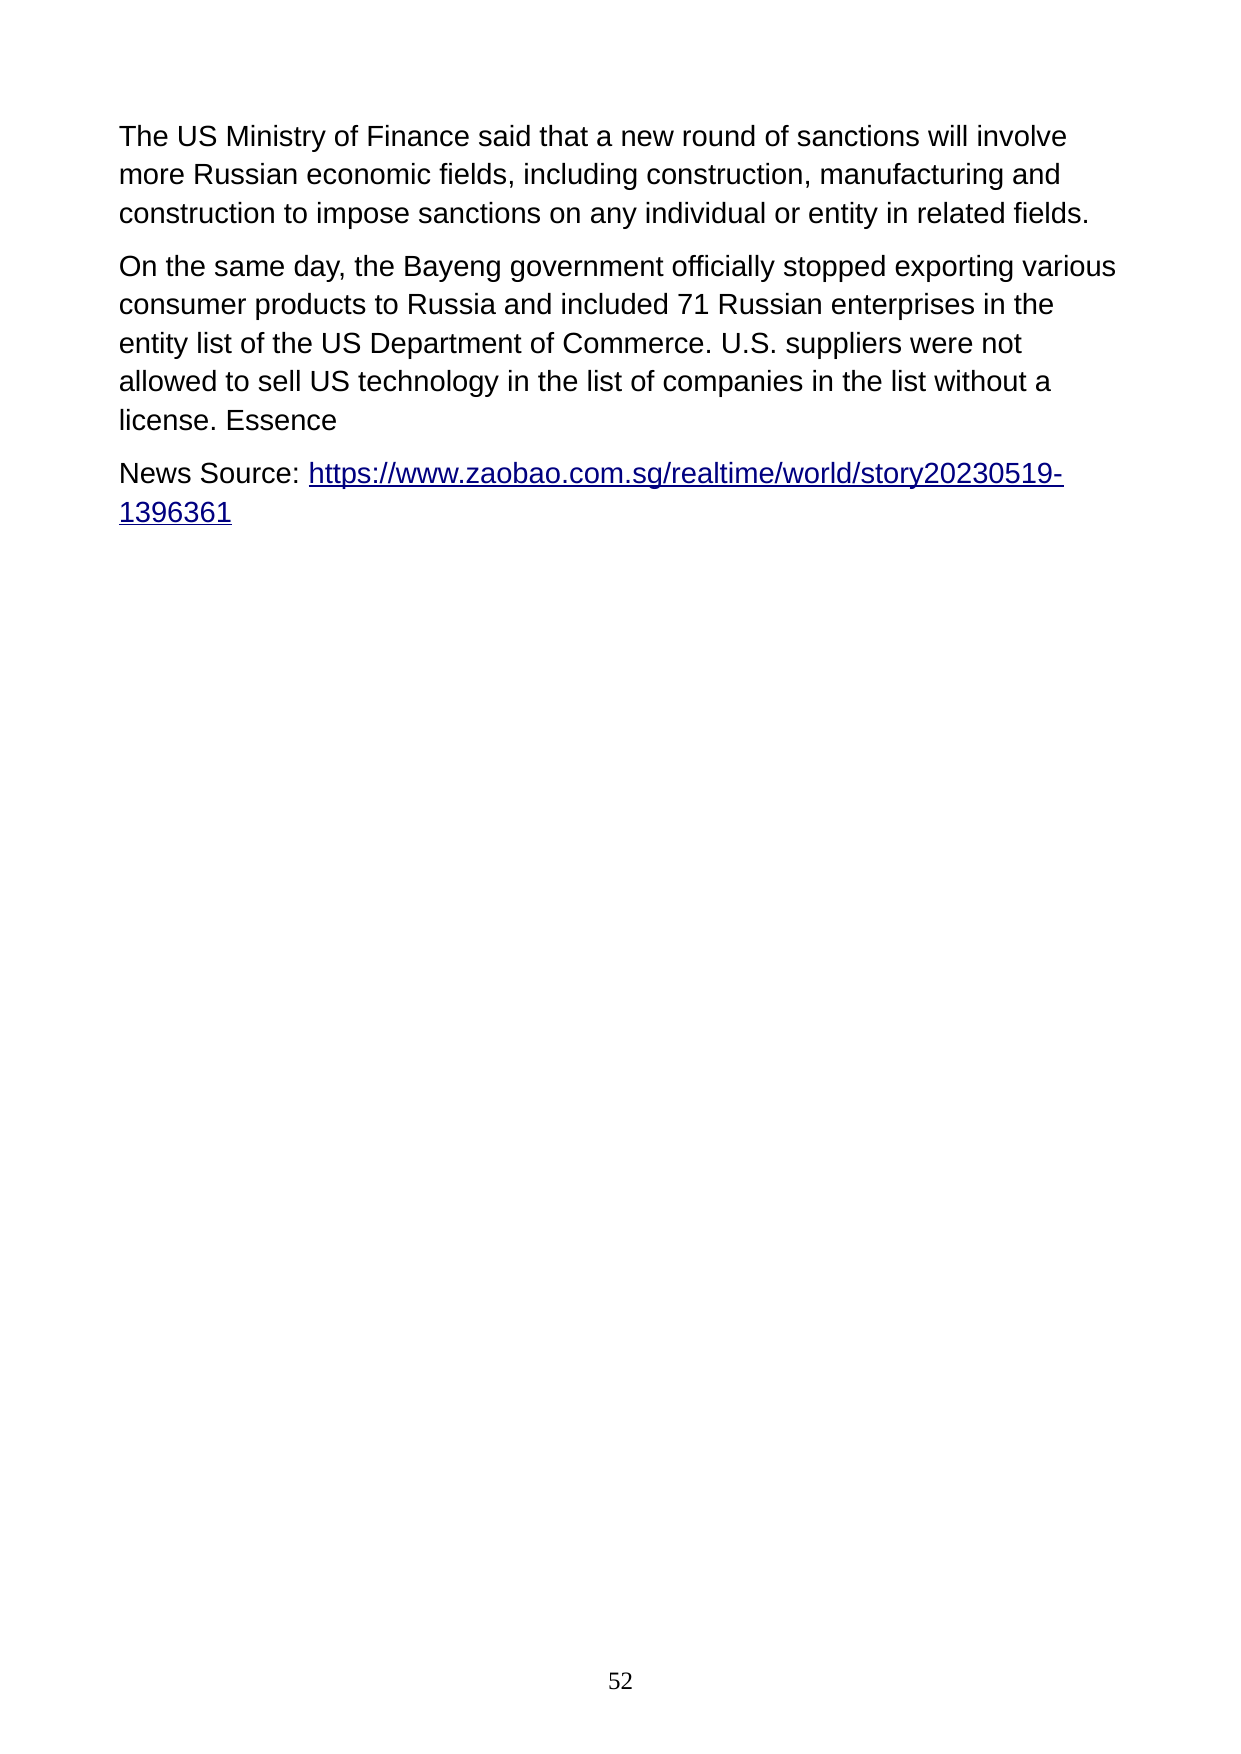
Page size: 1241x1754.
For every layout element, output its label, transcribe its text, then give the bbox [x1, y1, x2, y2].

text The US Ministry of Finance said that a new round of sanctions will involve more Russian economic fields, including construction, manufacturing and construction to impose sanctions on any individual or entity in related fields. [118, 118, 1122, 229]
text On the same day, the Bayeng government officially stopped exporting various consumer products to Russia and included 71 Russian enterprises in the entity list of the US Department of Commerce. U.S. suppliers were not allowed to sell US technology in the list of companies in the list without a license. Essence [118, 249, 1122, 436]
text News Source: https://www.zaobao.com.sg/realtime/world/story20230519-1396361 [118, 456, 1122, 528]
